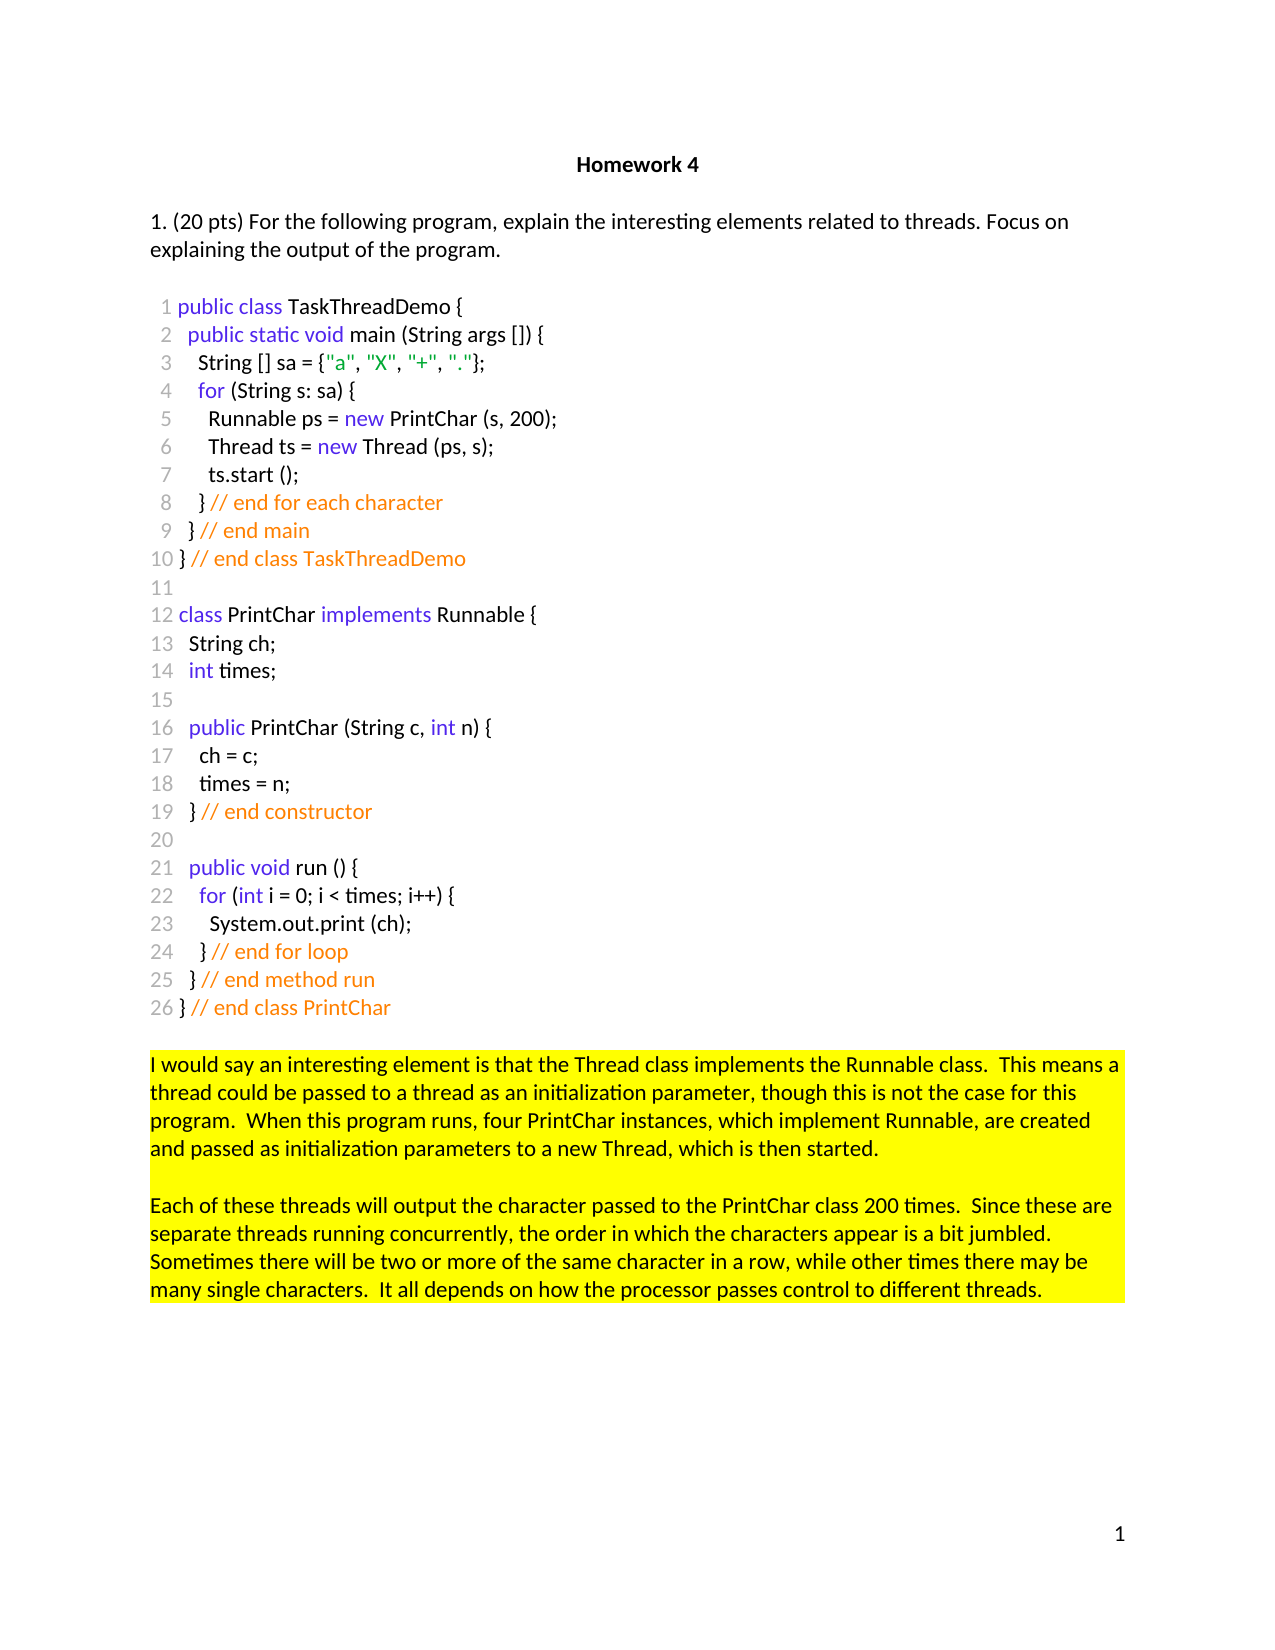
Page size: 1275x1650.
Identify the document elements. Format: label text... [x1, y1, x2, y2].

text 23 System.out.print (ch); [150, 909, 1125, 937]
text 10 } // end class TaskThreadDemo [150, 544, 1125, 573]
text 1. (20 pts) For the following program, explain the interesting elements related to threads. Focus on explaining the output of the program. [150, 207, 1125, 263]
text 21 public void run () { [150, 853, 1125, 881]
text 7 ts.start (); [150, 461, 1125, 488]
text 16 public PrintChar (String c, int n) { [150, 713, 1125, 741]
text 20 [150, 825, 1125, 853]
text Each of these threads will output the character passed to the PrintChar class 200 times. Since these are separate threads running concurrently, the order in which the characters appear is a bit jumbled. Sometimes there will be two or more of the same character in a row, while other times there may be many single characters. It all depends on how the processor passes control to different threads. [150, 1191, 1125, 1303]
text 18 times = n; [150, 769, 1125, 797]
text Homework 4 [150, 150, 1125, 178]
text 25 } // end method run [150, 965, 1125, 993]
text 9 } // end main [150, 517, 1125, 544]
text 22 for (int i = 0; i < times; i++) { [150, 881, 1125, 909]
text 24 } // end for loop [150, 937, 1125, 965]
text 19 } // end constructor [150, 797, 1125, 825]
text 26 } // end class PrintChar [150, 993, 1125, 1021]
text 8 } // end for each character [150, 488, 1125, 517]
text 14 int times; [150, 657, 1125, 685]
text I would say an interesting element is that the Thread class implements the Runnable class. This means a thread could be passed to a thread as an initialization parameter, though this is not the case for this program. When this program runs, four PrintChar instances, which implement Runnable, are created and passed as initialization parameters to a new Thread, which is then started. [150, 1050, 1125, 1162]
text 5 Runnable ps = new PrintChar (s, 200); [150, 404, 1125, 432]
text 1 public class TaskThreadDemo { [150, 292, 1125, 320]
text 3 String [] sa = {"a", "X", "+", "."}; [150, 348, 1125, 376]
text 13 String ch; [150, 629, 1125, 657]
text 12 class PrintChar implements Runnable { [150, 601, 1125, 629]
text 11 [150, 573, 1125, 601]
text 4 for (String s: sa) { [150, 376, 1125, 404]
text 2 public static void main (String args []) { [150, 320, 1125, 348]
text 15 [150, 685, 1125, 713]
text 6 Thread ts = new Thread (ps, s); [150, 432, 1125, 461]
text 17 ch = c; [150, 741, 1125, 769]
